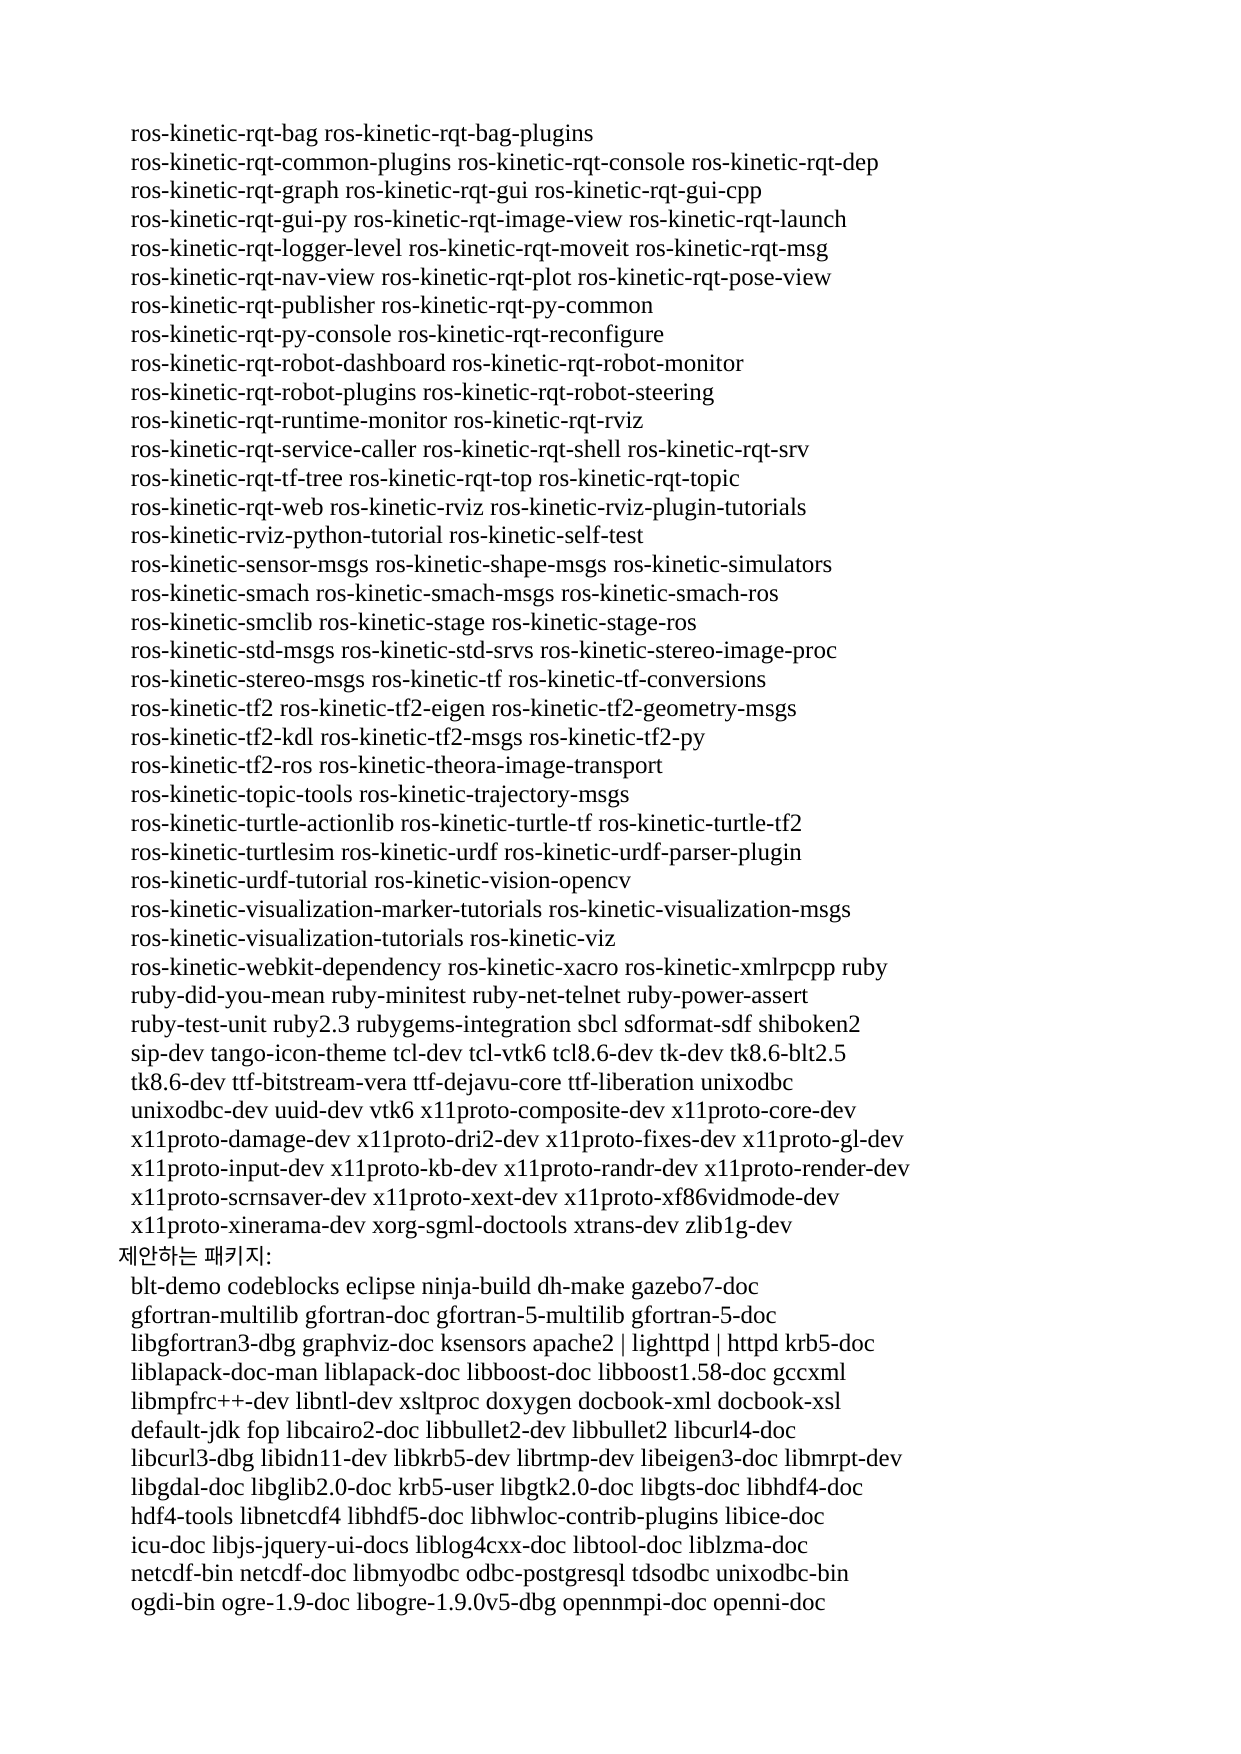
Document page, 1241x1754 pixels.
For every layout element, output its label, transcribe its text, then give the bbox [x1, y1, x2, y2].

text ros-kinetic-std-msgs ros-kinetic-std-srvs ros-kinetic-stereo-image-proc [118, 636, 1122, 664]
text 제안하는 패키지: [118, 1239, 1122, 1271]
text liblapack-doc-man liblapack-doc libboost-doc libboost1.58-doc gccxml [118, 1357, 1122, 1386]
text hdf4-tools libnetcdf4 libhdf5-doc libhwloc-contrib-plugins libice-doc [118, 1501, 1122, 1530]
text ros-kinetic-rqt-publisher ros-kinetic-rqt-py-common [118, 291, 1122, 319]
text ros-kinetic-visualization-marker-tutorials ros-kinetic-visualization-msgs [118, 894, 1122, 923]
text ros-kinetic-rqt-runtime-monitor ros-kinetic-rqt-rviz [118, 406, 1122, 434]
text x11proto-xinerama-dev xorg-sgml-doctools xtrans-dev zlib1g-dev [118, 1211, 1122, 1239]
text ros-kinetic-sensor-msgs ros-kinetic-shape-msgs ros-kinetic-simulators [118, 549, 1122, 578]
text ros-kinetic-rqt-service-caller ros-kinetic-rqt-shell ros-kinetic-rqt-srv [118, 434, 1122, 463]
text libgfortran3-dbg graphviz-doc ksensors apache2 | lighttpd | httpd krb5-doc [118, 1328, 1122, 1357]
text ros-kinetic-rqt-nav-view ros-kinetic-rqt-plot ros-kinetic-rqt-pose-view [118, 262, 1122, 291]
text ros-kinetic-rqt-tf-tree ros-kinetic-rqt-top ros-kinetic-rqt-topic [118, 463, 1122, 492]
text ros-kinetic-smach ros-kinetic-smach-msgs ros-kinetic-smach-ros [118, 578, 1122, 607]
text ros-kinetic-smclib ros-kinetic-stage ros-kinetic-stage-ros [118, 607, 1122, 636]
text unixodbc-dev uuid-dev vtk6 x11proto-composite-dev x11proto-core-dev [118, 1096, 1122, 1124]
text x11proto-damage-dev x11proto-dri2-dev x11proto-fixes-dev x11proto-gl-dev [118, 1124, 1122, 1153]
text ros-kinetic-rqt-bag ros-kinetic-rqt-bag-plugins [118, 118, 1122, 147]
text ros-kinetic-rqt-common-plugins ros-kinetic-rqt-console ros-kinetic-rqt-dep [118, 147, 1122, 176]
text ros-kinetic-rqt-robot-plugins ros-kinetic-rqt-robot-steering [118, 377, 1122, 406]
text sip-dev tango-icon-theme tcl-dev tcl-vtk6 tcl8.6-dev tk-dev tk8.6-blt2.5 [118, 1038, 1122, 1067]
text blt-demo codeblocks eclipse ninja-build dh-make gazebo7-doc [118, 1271, 1122, 1300]
text ros-kinetic-urdf-tutorial ros-kinetic-vision-opencv [118, 866, 1122, 894]
text ros-kinetic-rqt-gui-py ros-kinetic-rqt-image-view ros-kinetic-rqt-launch [118, 204, 1122, 233]
text default-jdk fop libcairo2-doc libbullet2-dev libbullet2 libcurl4-doc [118, 1415, 1122, 1443]
text libgdal-doc libglib2.0-doc krb5-user libgtk2.0-doc libgts-doc libhdf4-doc [118, 1472, 1122, 1501]
text ruby-test-unit ruby2.3 rubygems-integration sbcl sdformat-sdf shiboken2 [118, 1009, 1122, 1038]
text ros-kinetic-tf2-kdl ros-kinetic-tf2-msgs ros-kinetic-tf2-py [118, 722, 1122, 751]
text ros-kinetic-stereo-msgs ros-kinetic-tf ros-kinetic-tf-conversions [118, 664, 1122, 693]
text x11proto-scrnsaver-dev x11proto-xext-dev x11proto-xf86vidmode-dev [118, 1182, 1122, 1211]
text ros-kinetic-turtle-actionlib ros-kinetic-turtle-tf ros-kinetic-turtle-tf2 [118, 808, 1122, 837]
text ros-kinetic-visualization-tutorials ros-kinetic-viz [118, 923, 1122, 952]
text gfortran-multilib gfortran-doc gfortran-5-multilib gfortran-5-doc [118, 1300, 1122, 1328]
text ros-kinetic-turtlesim ros-kinetic-urdf ros-kinetic-urdf-parser-plugin [118, 837, 1122, 866]
text x11proto-input-dev x11proto-kb-dev x11proto-randr-dev x11proto-render-dev [118, 1153, 1122, 1182]
text ros-kinetic-rqt-py-console ros-kinetic-rqt-reconfigure [118, 319, 1122, 348]
text ogdi-bin ogre-1.9-doc libogre-1.9.0v5-dbg opennmpi-doc openni-doc [118, 1587, 1122, 1616]
text ros-kinetic-rqt-robot-dashboard ros-kinetic-rqt-robot-monitor [118, 348, 1122, 377]
text icu-doc libjs-jquery-ui-docs liblog4cxx-doc libtool-doc liblzma-doc [118, 1530, 1122, 1558]
text netcdf-bin netcdf-doc libmyodbc odbc-postgresql tdsodbc unixodbc-bin [118, 1558, 1122, 1587]
text ros-kinetic-webkit-dependency ros-kinetic-xacro ros-kinetic-xmlrpcpp ruby [118, 952, 1122, 981]
text ros-kinetic-tf2 ros-kinetic-tf2-eigen ros-kinetic-tf2-geometry-msgs [118, 693, 1122, 722]
text ruby-did-you-mean ruby-minitest ruby-net-telnet ruby-power-assert [118, 981, 1122, 1009]
text ros-kinetic-rqt-logger-level ros-kinetic-rqt-moveit ros-kinetic-rqt-msg [118, 233, 1122, 262]
text ros-kinetic-topic-tools ros-kinetic-trajectory-msgs [118, 779, 1122, 808]
text libmpfrc++-dev libntl-dev xsltproc doxygen docbook-xml docbook-xsl [118, 1386, 1122, 1415]
text ros-kinetic-rviz-python-tutorial ros-kinetic-self-test [118, 521, 1122, 549]
text ros-kinetic-tf2-ros ros-kinetic-theora-image-transport [118, 751, 1122, 779]
text ros-kinetic-rqt-web ros-kinetic-rviz ros-kinetic-rviz-plugin-tutorials [118, 492, 1122, 521]
text libcurl3-dbg libidn11-dev libkrb5-dev librtmp-dev libeigen3-doc libmrpt-dev [118, 1443, 1122, 1472]
text ros-kinetic-rqt-graph ros-kinetic-rqt-gui ros-kinetic-rqt-gui-cpp [118, 176, 1122, 204]
text tk8.6-dev ttf-bitstream-vera ttf-dejavu-core ttf-liberation unixodbc [118, 1067, 1122, 1096]
